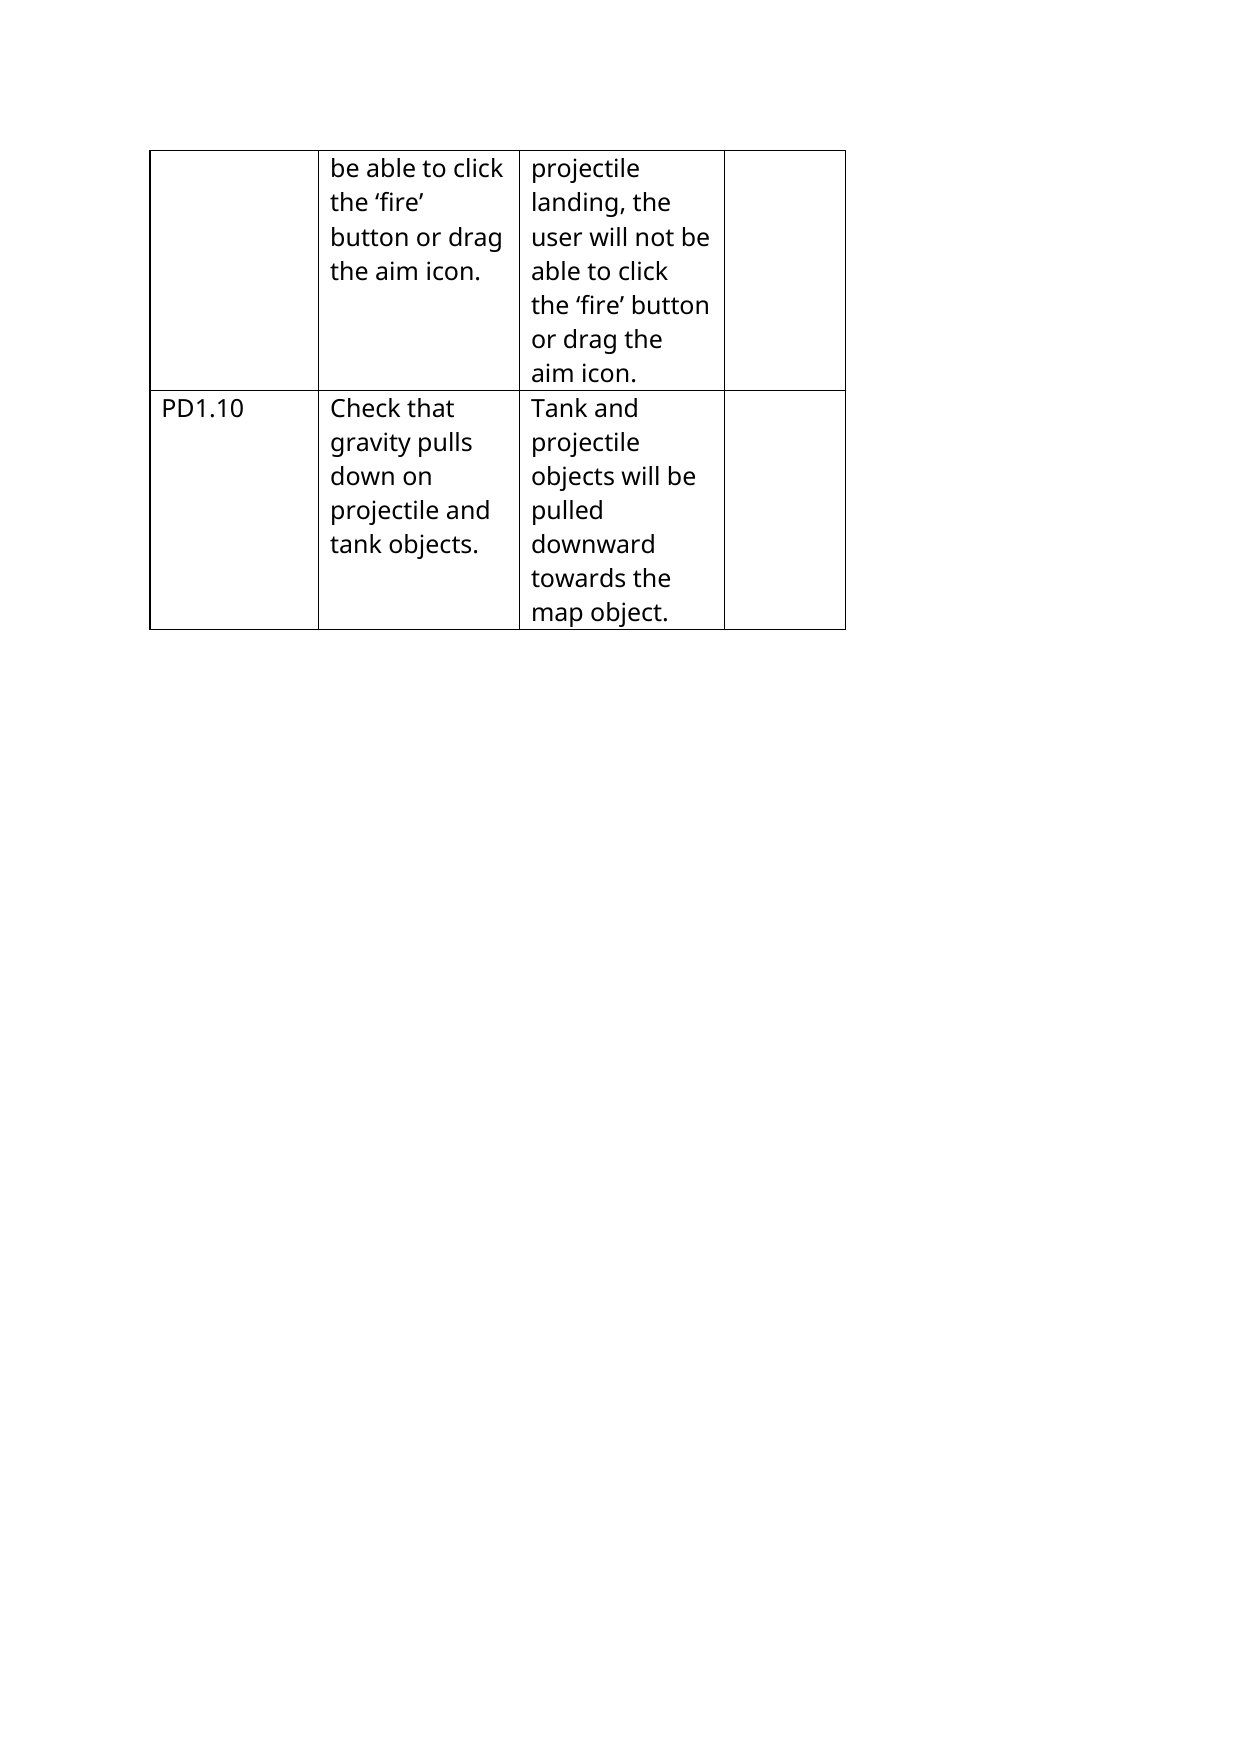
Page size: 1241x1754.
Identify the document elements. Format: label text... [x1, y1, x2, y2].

table_cell Tank and projectile objects will be pulled downward towards the map object. [520, 391, 724, 629]
table_cell PD1.10 [151, 391, 318, 629]
table_cell [725, 151, 845, 389]
table_cell be able to click the ‘fire’ button or drag the aim icon. [319, 151, 519, 389]
table_cell [151, 151, 318, 389]
table_cell projectile landing, the user will not be able to click the ‘fire’ button or drag the aim icon. [520, 151, 724, 389]
table_cell Check that gravity pulls down on projectile and tank objects. [319, 391, 519, 629]
table_cell [725, 391, 845, 629]
